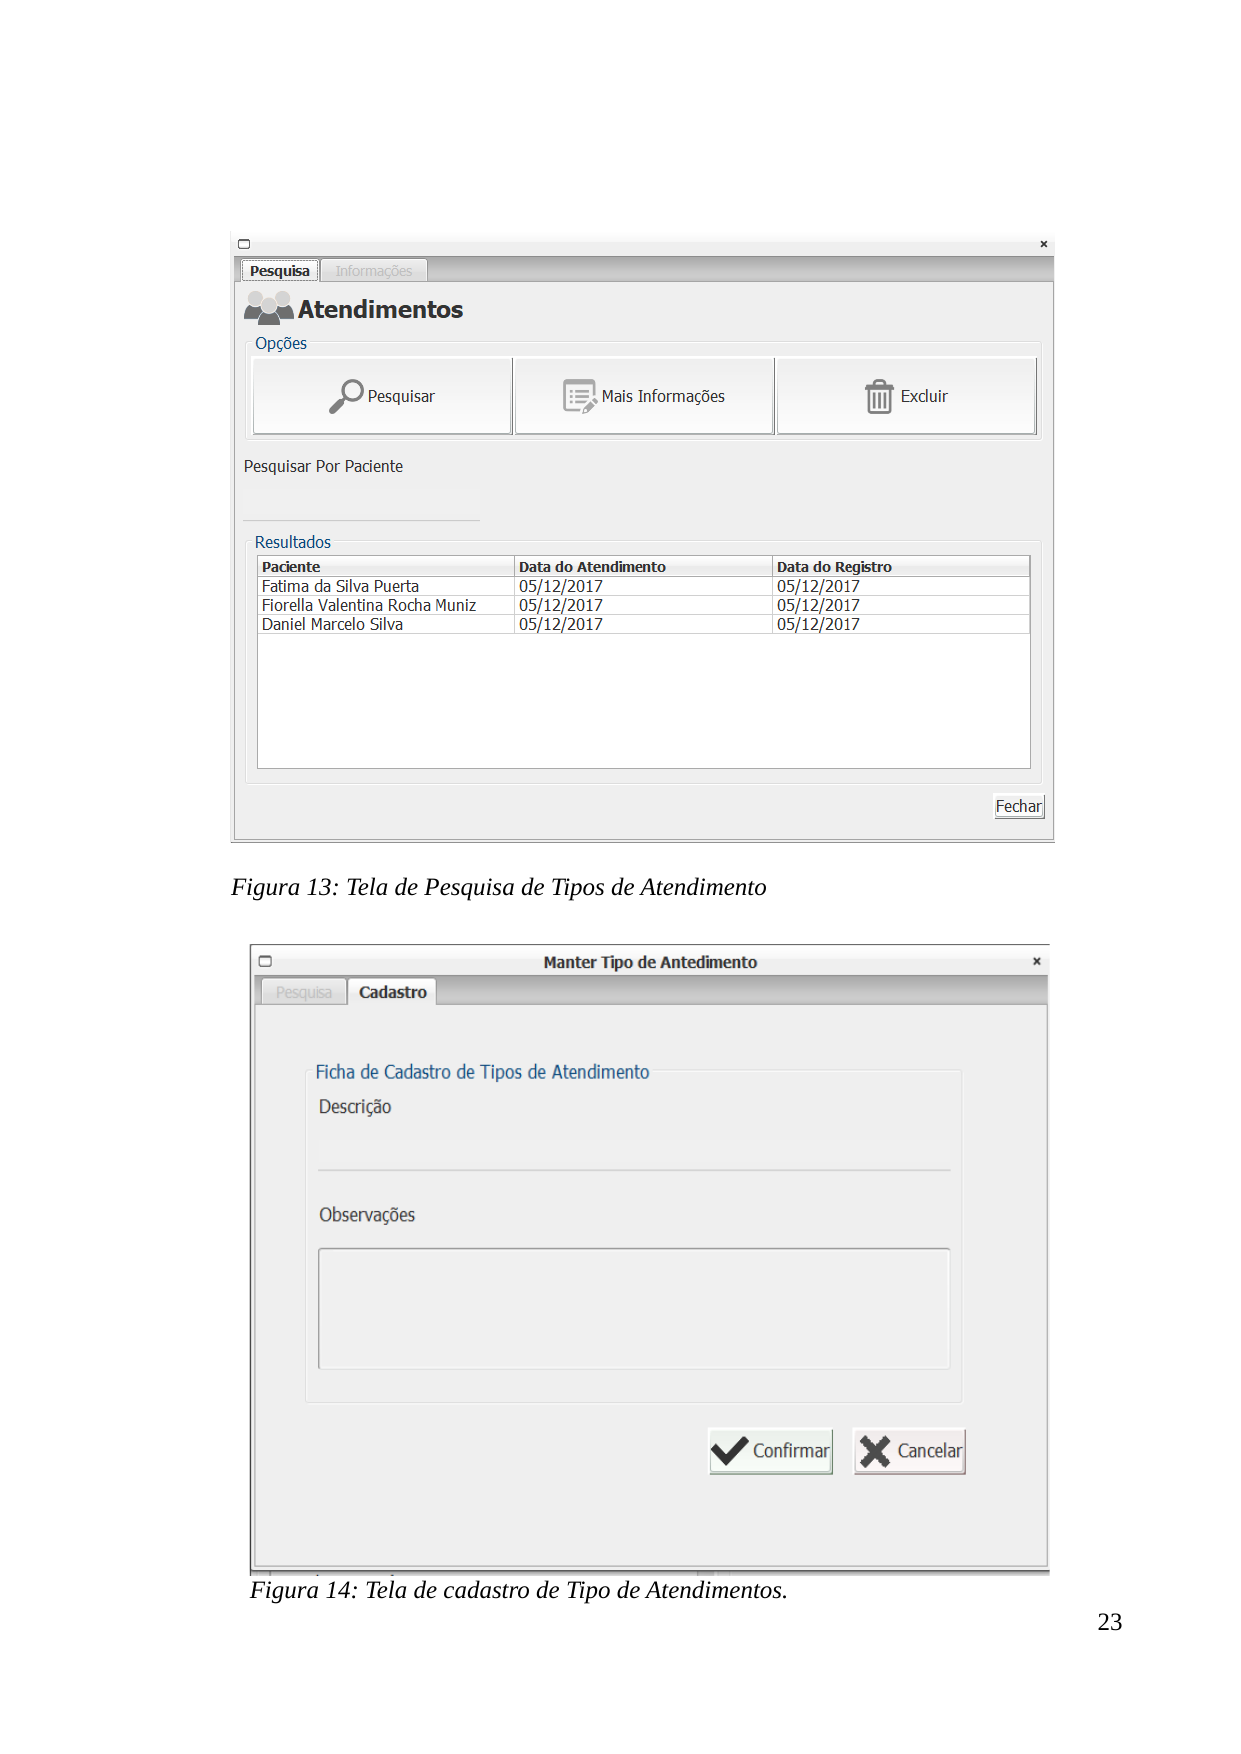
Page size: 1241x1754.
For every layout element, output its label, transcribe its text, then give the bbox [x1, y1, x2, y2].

text Figura 13: Tela de Pesquisa de Tipos de Atendimento [231, 843, 1055, 900]
text Figura 14: Tela de cadastro de Tipo de Atendimentos. [249, 1576, 1049, 1604]
picture [249, 944, 1050, 1576]
picture [230, 231, 1055, 843]
